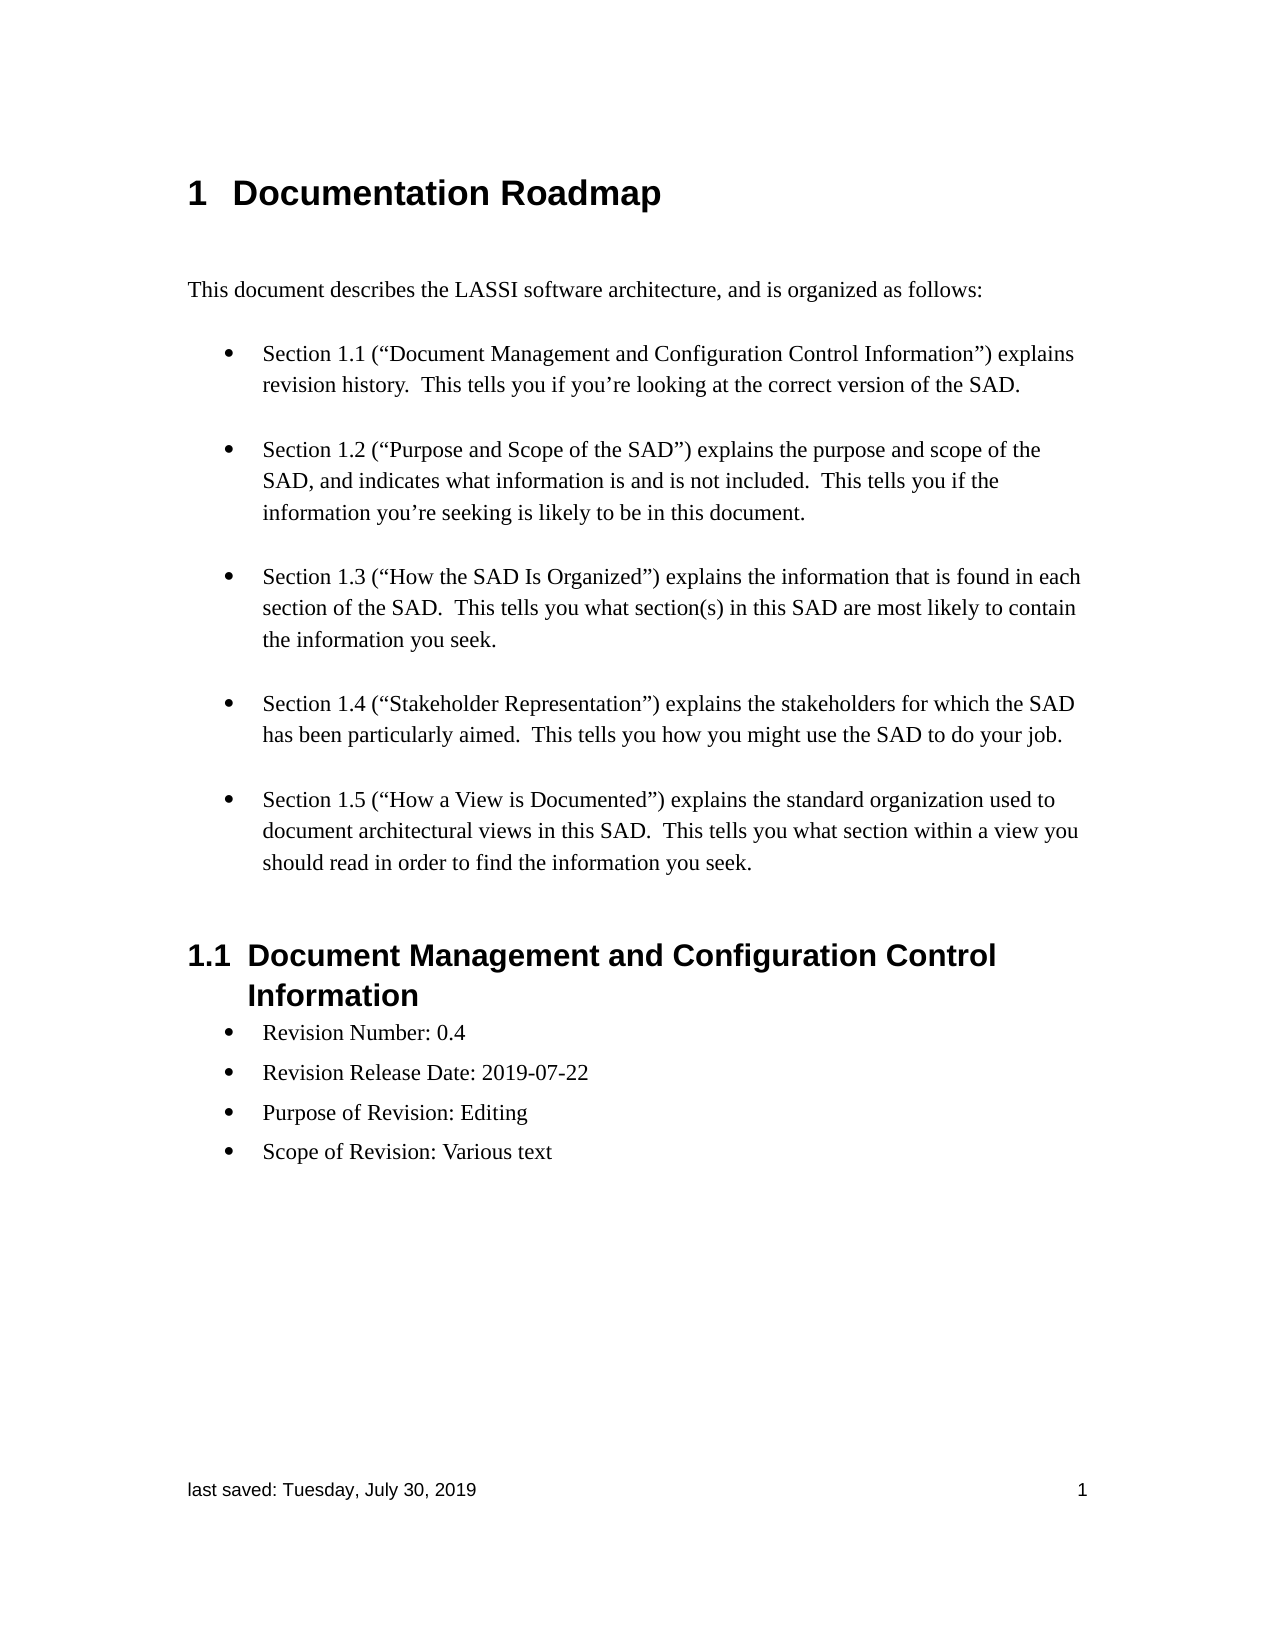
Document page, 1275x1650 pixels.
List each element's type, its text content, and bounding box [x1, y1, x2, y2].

list Revision Release Date: 2019-07-22 [225, 1058, 1087, 1085]
list Revision Number: 0.4 [225, 1019, 1087, 1046]
list Section 1.3 (“How the SAD Is Organized”) explains the information that is found in each section of the SAD. This tells you what section(s) in this SAD are most likely to contain the information you seek. [225, 558, 1087, 652]
list Section 1.2 (“Purpose and Scope of the SAD”) explains the purpose and scope of the SAD, and indicates what information is and is not included. This tells you if the information you’re seeking is likely to be in this document. [225, 431, 1087, 525]
list Section 1.4 (“Stakeholder Representation”) explains the stakeholders for which the SAD has been particularly aimed. This tells you how you might use the SAD to do your job. [225, 685, 1087, 748]
subtitle Document Management and Configuration Control Information [187, 933, 1087, 1012]
subtitle Documentation Roadmap [187, 156, 1087, 212]
list Purpose of Revision: Editing [225, 1098, 1087, 1125]
list Section 1.5 (“How a View is Documented”) explains the standard organization used to document architectural views in this SAD. This tells you what section within a view you should read in order to find the information you seek. [225, 781, 1087, 875]
text This document describes the LASSI software architecture, and is organized as follows: [187, 271, 1087, 302]
list Section 1.1 (“Document Management and Configuration Control Information”) explains revision history. This tells you if you’re looking at the correct version of the SAD. [225, 335, 1087, 398]
list Scope of Revision: Various text [225, 1137, 1087, 1164]
